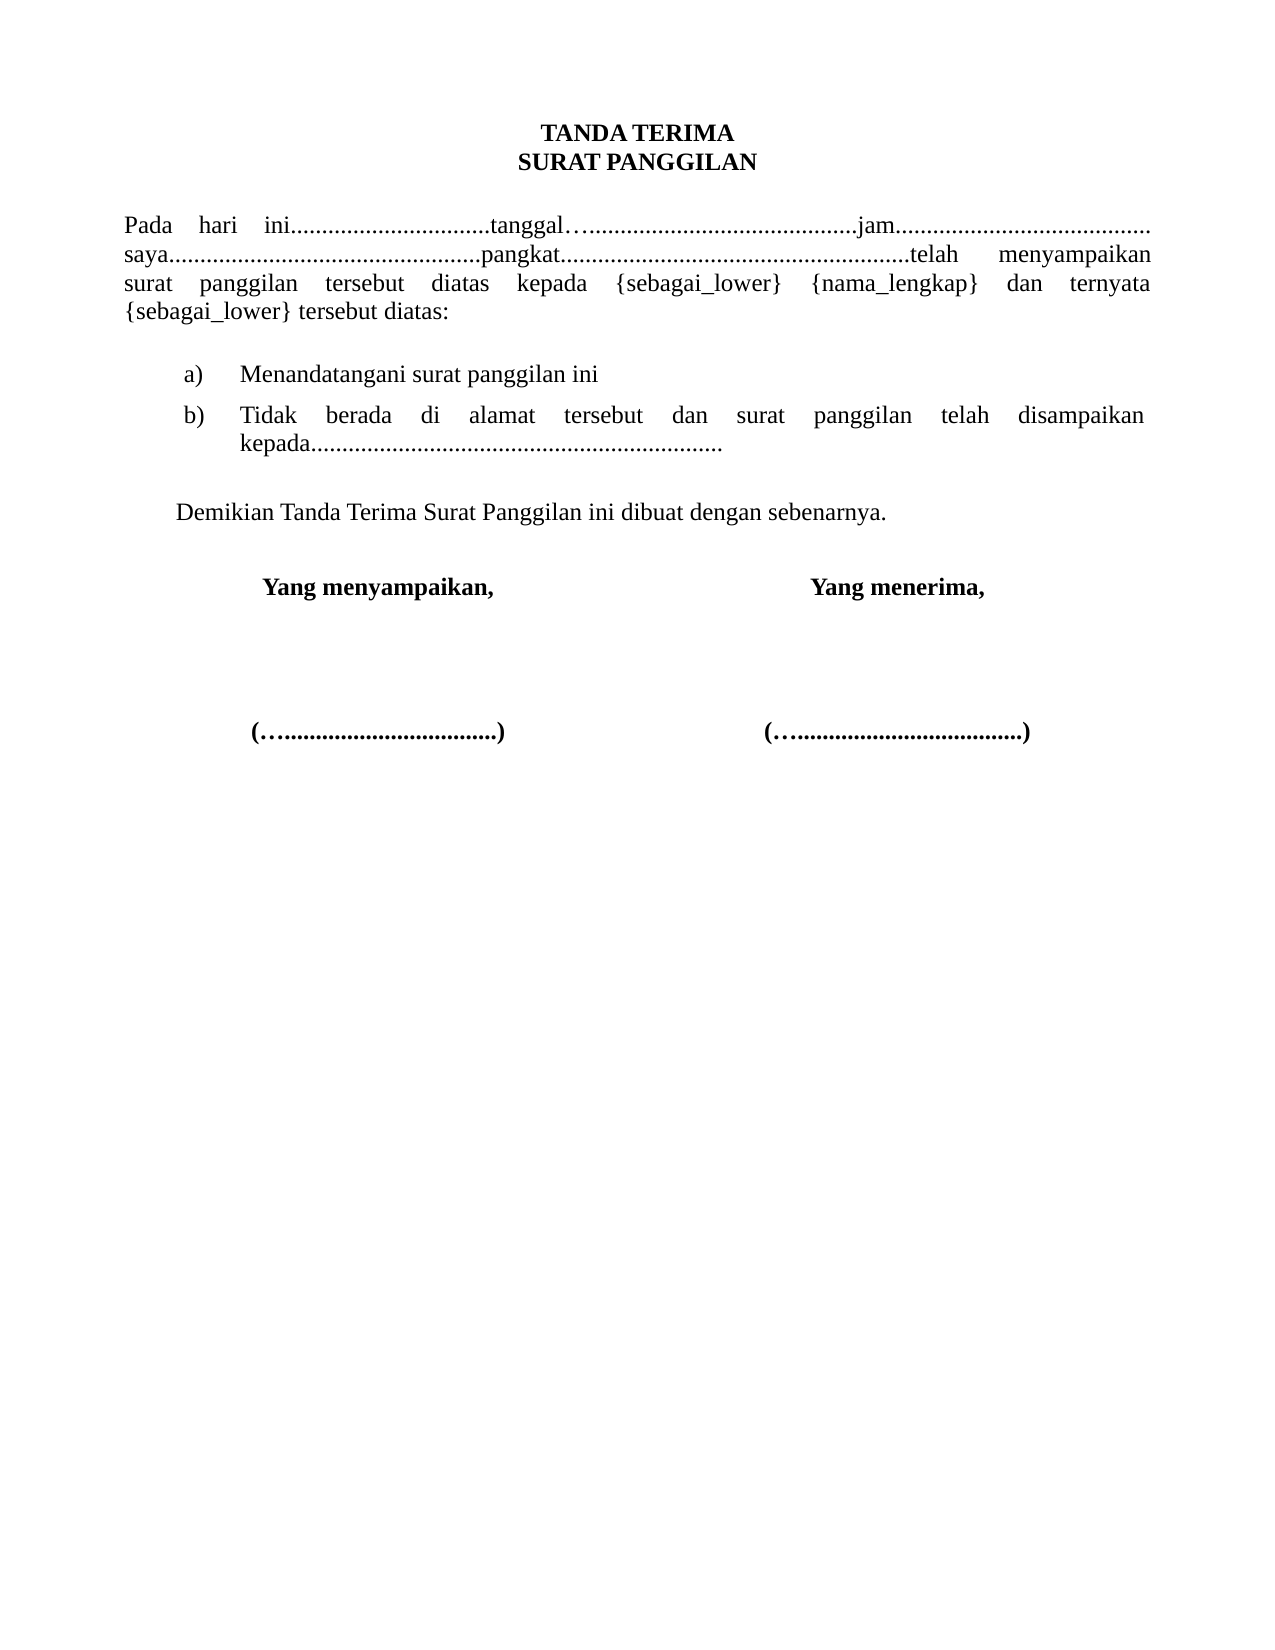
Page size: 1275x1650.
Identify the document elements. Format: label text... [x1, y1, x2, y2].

table_header Pada hari ini................................tanggal…...........................................jam......................................... saya..................................................pangkat........................................................telah menyampaikan surat panggilan tersebut diatas kepada {sebagai_lower} {nama_lengkap} dan ternyata {sebagai_lower} tersebut diatas: [118, 204, 1157, 566]
table_header Yang menerima, (…....................................) [638, 566, 1157, 750]
text TANDA TERIMA [118, 118, 1157, 147]
table_cell b) [178, 394, 234, 463]
text SURAT PANGGILAN [118, 147, 1157, 176]
table_cell Tidak berada di alamat tersebut dan surat panggilan telah disampaikan kepada.................................................................. [234, 394, 1151, 463]
table_header Yang menyampaikan, (…..................................) [118, 566, 637, 750]
table_header Demikian Tanda Terima Surat Panggilan ini dibuat dengan sebenarnya. [170, 492, 1150, 532]
table_header Menandatangani surat panggilan ini [234, 354, 1151, 394]
table_header a) [178, 354, 234, 394]
